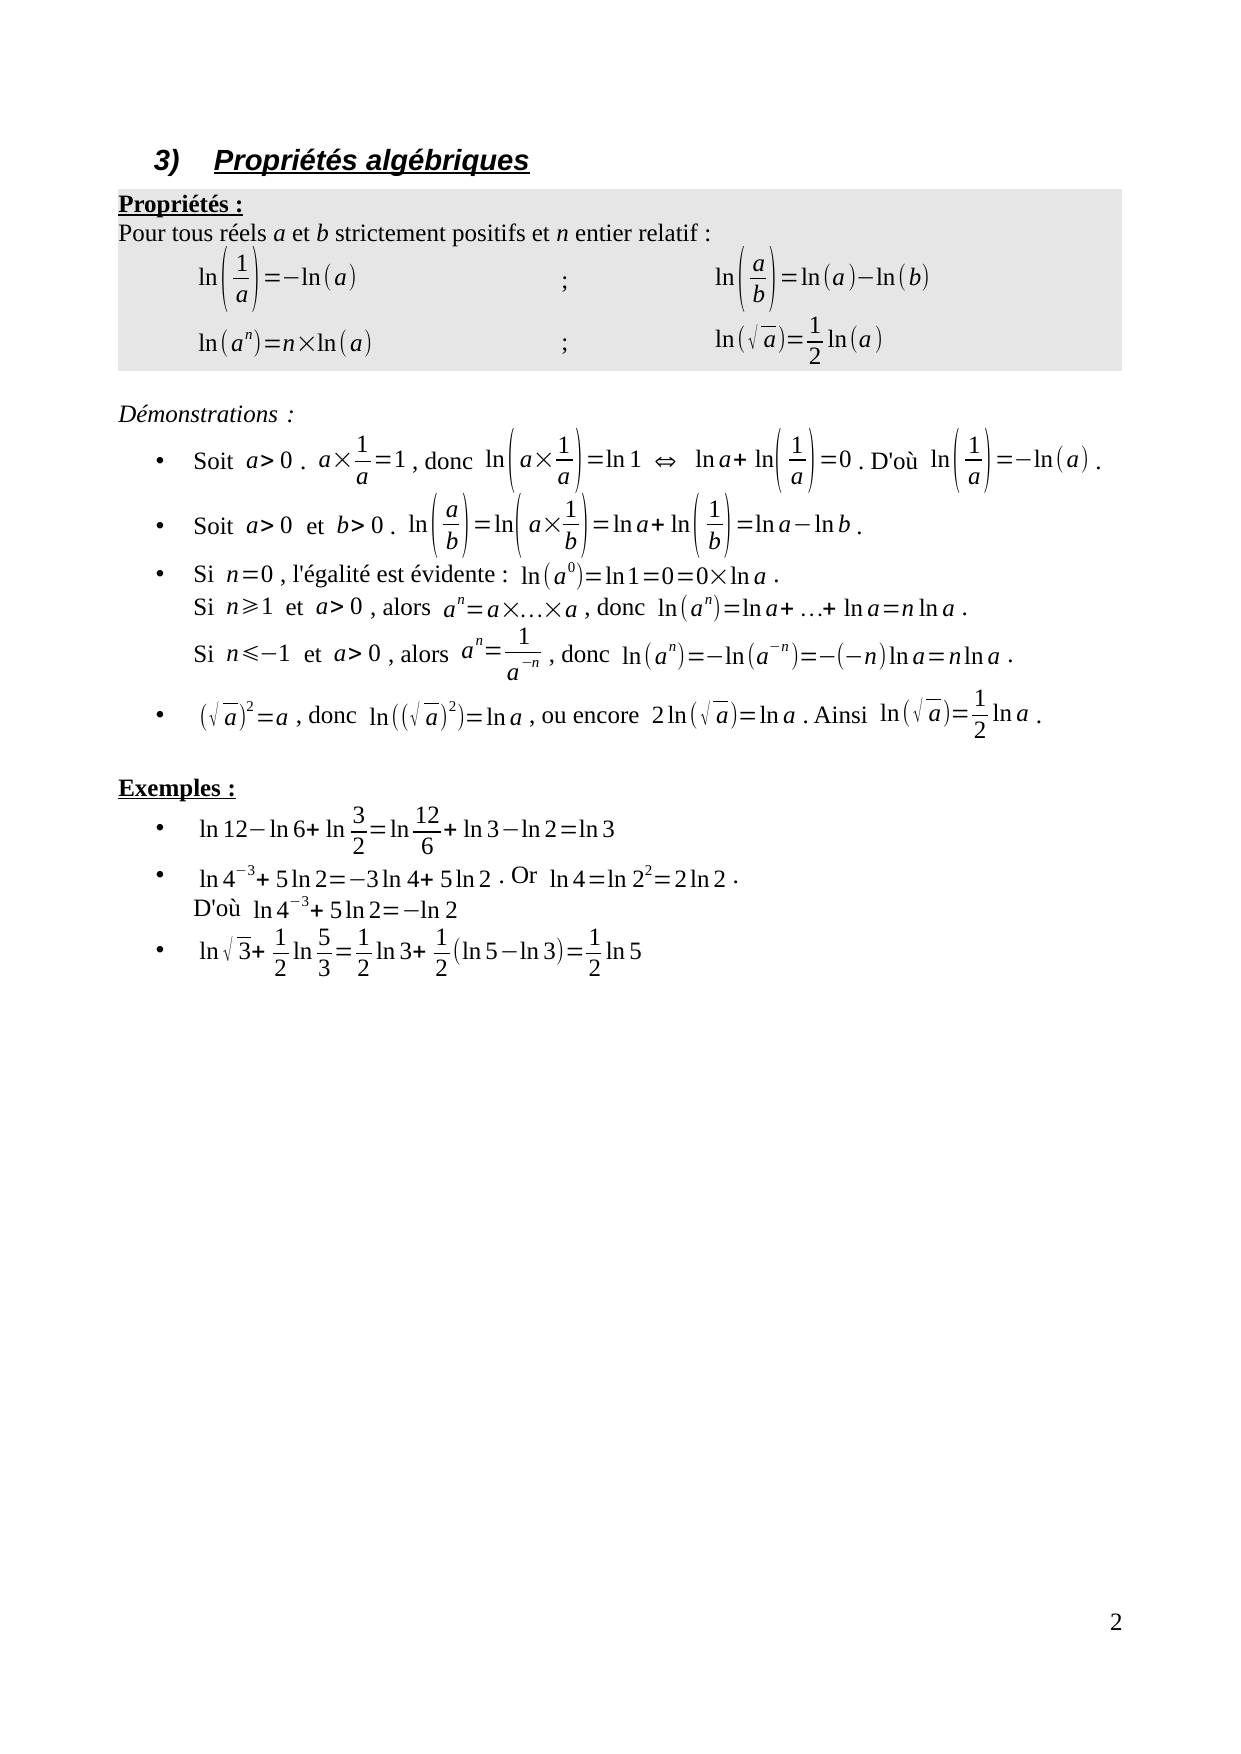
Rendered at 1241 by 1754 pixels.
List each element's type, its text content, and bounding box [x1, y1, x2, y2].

list Soit et . . [156, 493, 1122, 558]
list Soit . , donc ⇔ . D'où . [156, 428, 1122, 493]
text Exemples : [118, 773, 1122, 801]
list Si et , alors , donc . [156, 590, 1122, 622]
list D'où [156, 892, 1122, 923]
list Si et , alors , donc . [156, 622, 1122, 685]
text Démonstrations : [118, 399, 1122, 428]
list , donc , ou encore . Ainsi . [156, 685, 1122, 744]
text ; [118, 247, 1122, 312]
text Propriétés : [118, 189, 1122, 218]
text ; [118, 312, 1122, 371]
list Si , l'égalité est évidente : . [156, 558, 1122, 590]
list . Or . [156, 861, 1122, 892]
text Pour tous réels a et b strictement positifs et n entier relatif : [118, 218, 1122, 247]
subtitle Propriétés algébriques [153, 143, 1122, 177]
